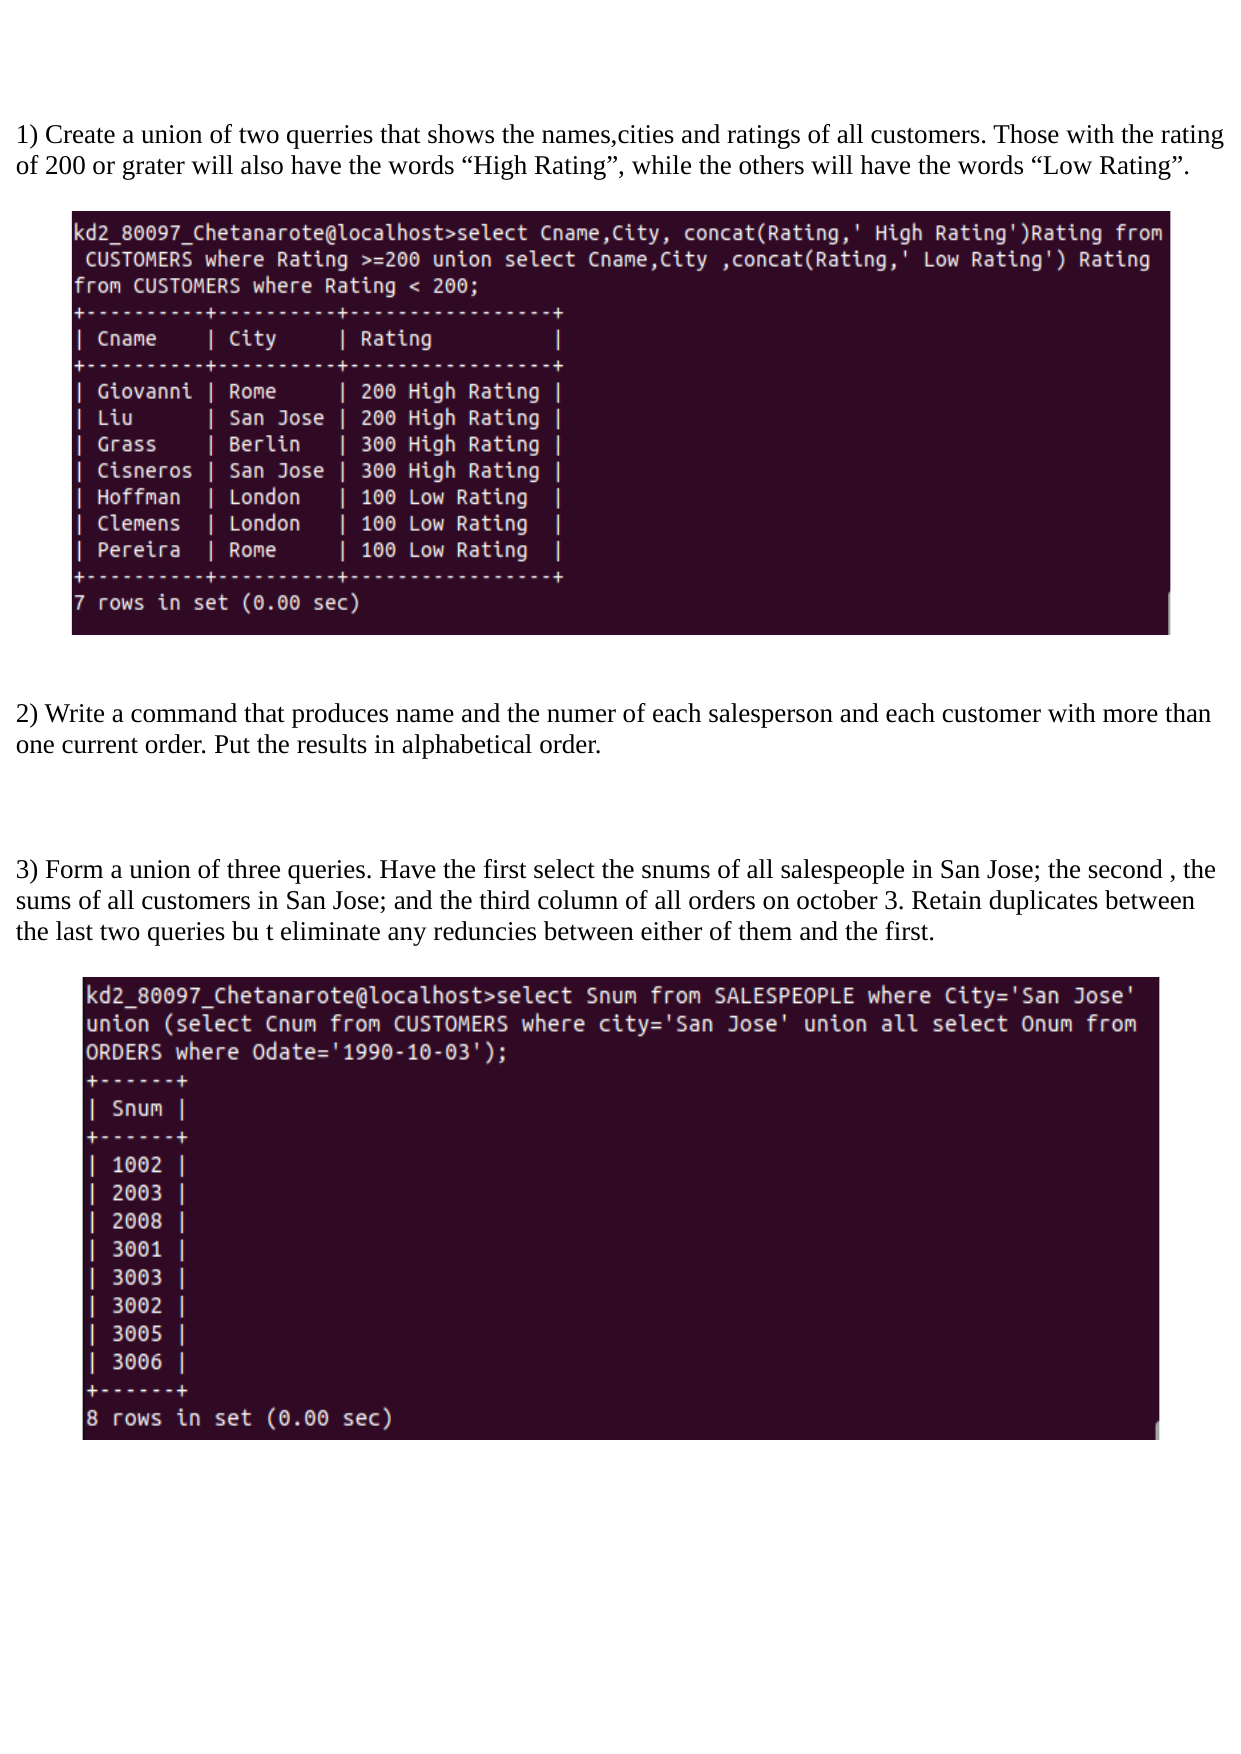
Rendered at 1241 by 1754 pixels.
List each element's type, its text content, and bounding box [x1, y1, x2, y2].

text 2) Write a command that produces name and the numer of each salesperson and each customer with more than one current order. Put the results in alphabetical order. [16, 697, 1227, 759]
text 3) Form a union of three queries. Have the first select the snums of all salespeople in San Jose; the second , the sums of all customers in San Jose; and the third column of all orders on october 3. Retain duplicates between the last two queries bu t eliminate any reduncies between either of them and the first. [16, 853, 1227, 946]
picture [71, 211, 1171, 635]
picture [82, 977, 1160, 1440]
text 1) Create a union of two querries that shows the names,cities and ratings of all customers. Those with the rating of 200 or grater will also have the words “High Rating”, while the others will have the words “Low Rating”. [16, 118, 1227, 180]
